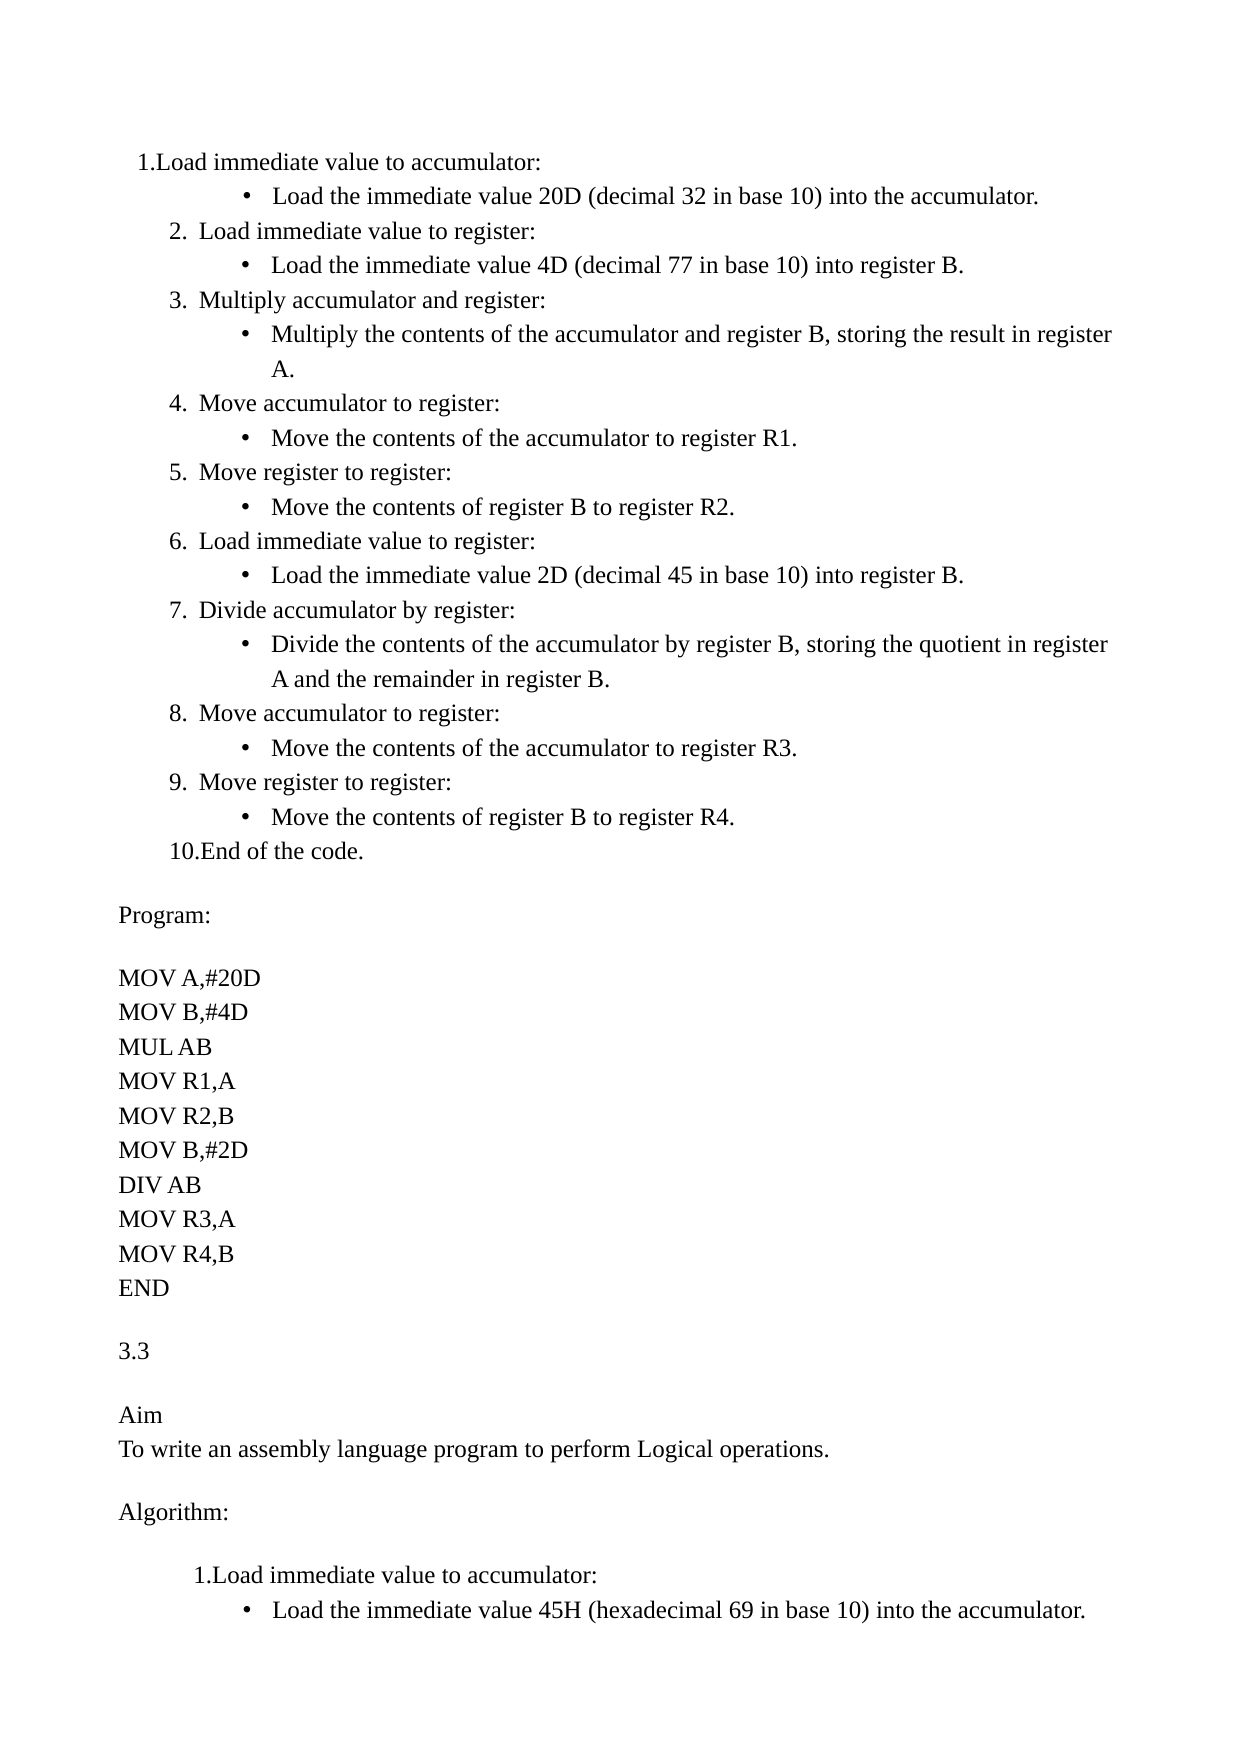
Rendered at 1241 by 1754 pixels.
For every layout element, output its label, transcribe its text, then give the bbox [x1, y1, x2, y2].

list Load immediate value to register: [169, 216, 1122, 244]
list Move the contents of the accumulator to register R3. [241, 733, 1122, 762]
text MOV A,#20D [118, 963, 1122, 992]
list Move the contents of register B to register R4. [241, 802, 1122, 831]
text MOV B,#4D [118, 997, 1122, 1026]
text Algorithm: [118, 1497, 1122, 1526]
text MOV R4,B [118, 1239, 1122, 1267]
list Multiply the contents of the accumulator and register B, storing the result in register A. [241, 319, 1122, 382]
list Move the contents of the accumulator to register R1. [241, 423, 1122, 451]
list Load the immediate value 2D (decimal 45 in base 10) into register B. [241, 561, 1122, 589]
list Divide accumulator by register: [169, 595, 1122, 624]
text MOV R3,A [118, 1204, 1122, 1233]
list Move accumulator to register: [169, 388, 1122, 417]
text 1.Load immediate value to accumulator: [118, 1561, 1122, 1589]
text MOV R2,B [118, 1101, 1122, 1129]
text 1.Load immediate value to accumulator: [118, 147, 1122, 176]
text Program: [118, 900, 1122, 928]
list Load immediate value to register: [169, 526, 1122, 555]
text END [118, 1273, 1122, 1302]
text To write an assembly language program to perform Logical operations. [118, 1434, 1122, 1463]
list Move register to register: [169, 457, 1122, 486]
list Load the immediate value 20D (decimal 32 in base 10) into the accumulator. [243, 181, 1122, 210]
list Multiply accumulator and register: [169, 285, 1122, 313]
list Move accumulator to register: [169, 698, 1122, 727]
list Load the immediate value 45H (hexadecimal 69 in base 10) into the accumulator. [243, 1595, 1122, 1624]
list Move register to register: [169, 767, 1122, 796]
list End of the code. [169, 836, 1122, 865]
list Divide the contents of the accumulator by register B, storing the quotient in register A and the remainder in register B. [241, 629, 1122, 693]
text 3.3 [118, 1336, 1122, 1365]
text MUL AB [118, 1032, 1122, 1061]
list Load the immediate value 4D (decimal 77 in base 10) into register B. [241, 250, 1122, 279]
text Aim [118, 1400, 1122, 1428]
text MOV R1,A [118, 1066, 1122, 1095]
text DIV AB [118, 1170, 1122, 1198]
list Move the contents of register B to register R2. [241, 492, 1122, 520]
text MOV B,#2D [118, 1135, 1122, 1164]
